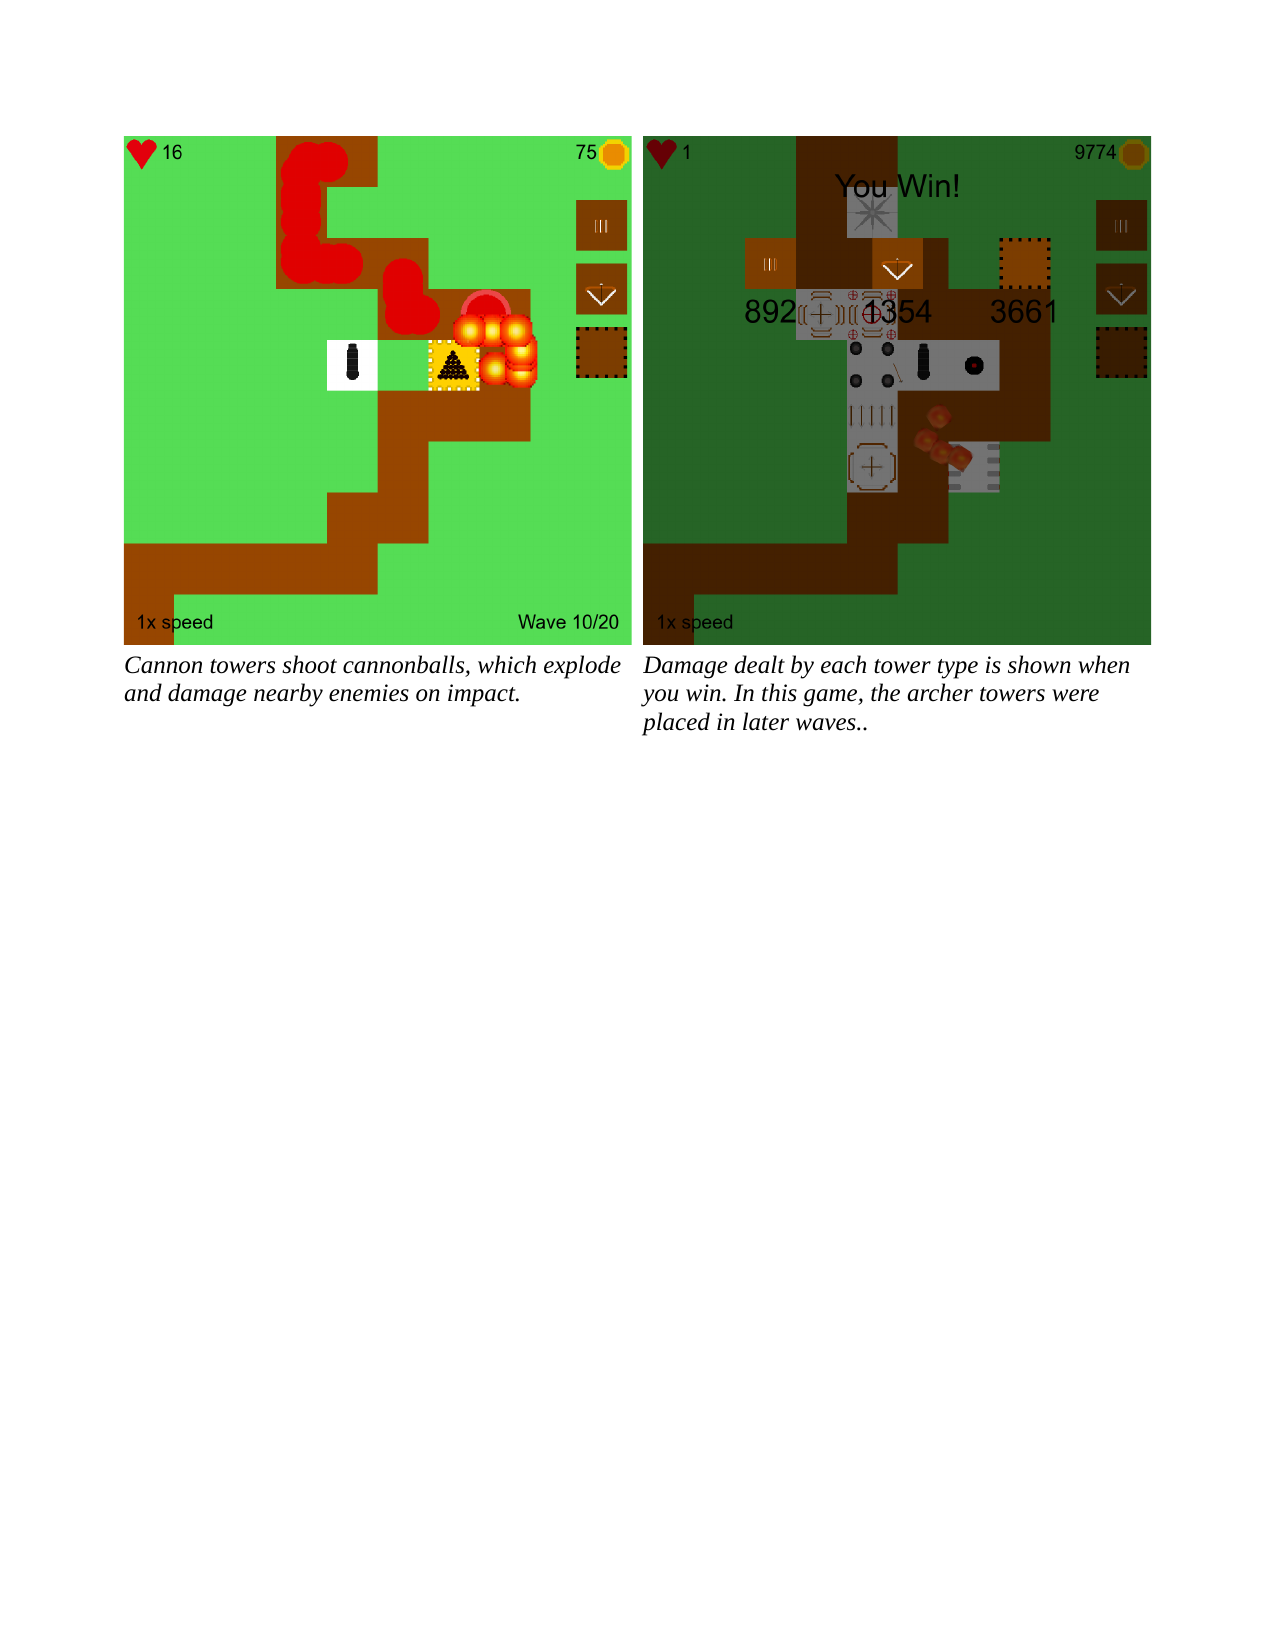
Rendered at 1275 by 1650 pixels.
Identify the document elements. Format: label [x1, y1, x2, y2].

table_cell [118, 742, 637, 782]
table_cell [118, 118, 637, 742]
picture [643, 136, 1152, 645]
table_cell [638, 118, 1157, 742]
picture [123, 136, 632, 645]
table_cell [638, 742, 1157, 782]
